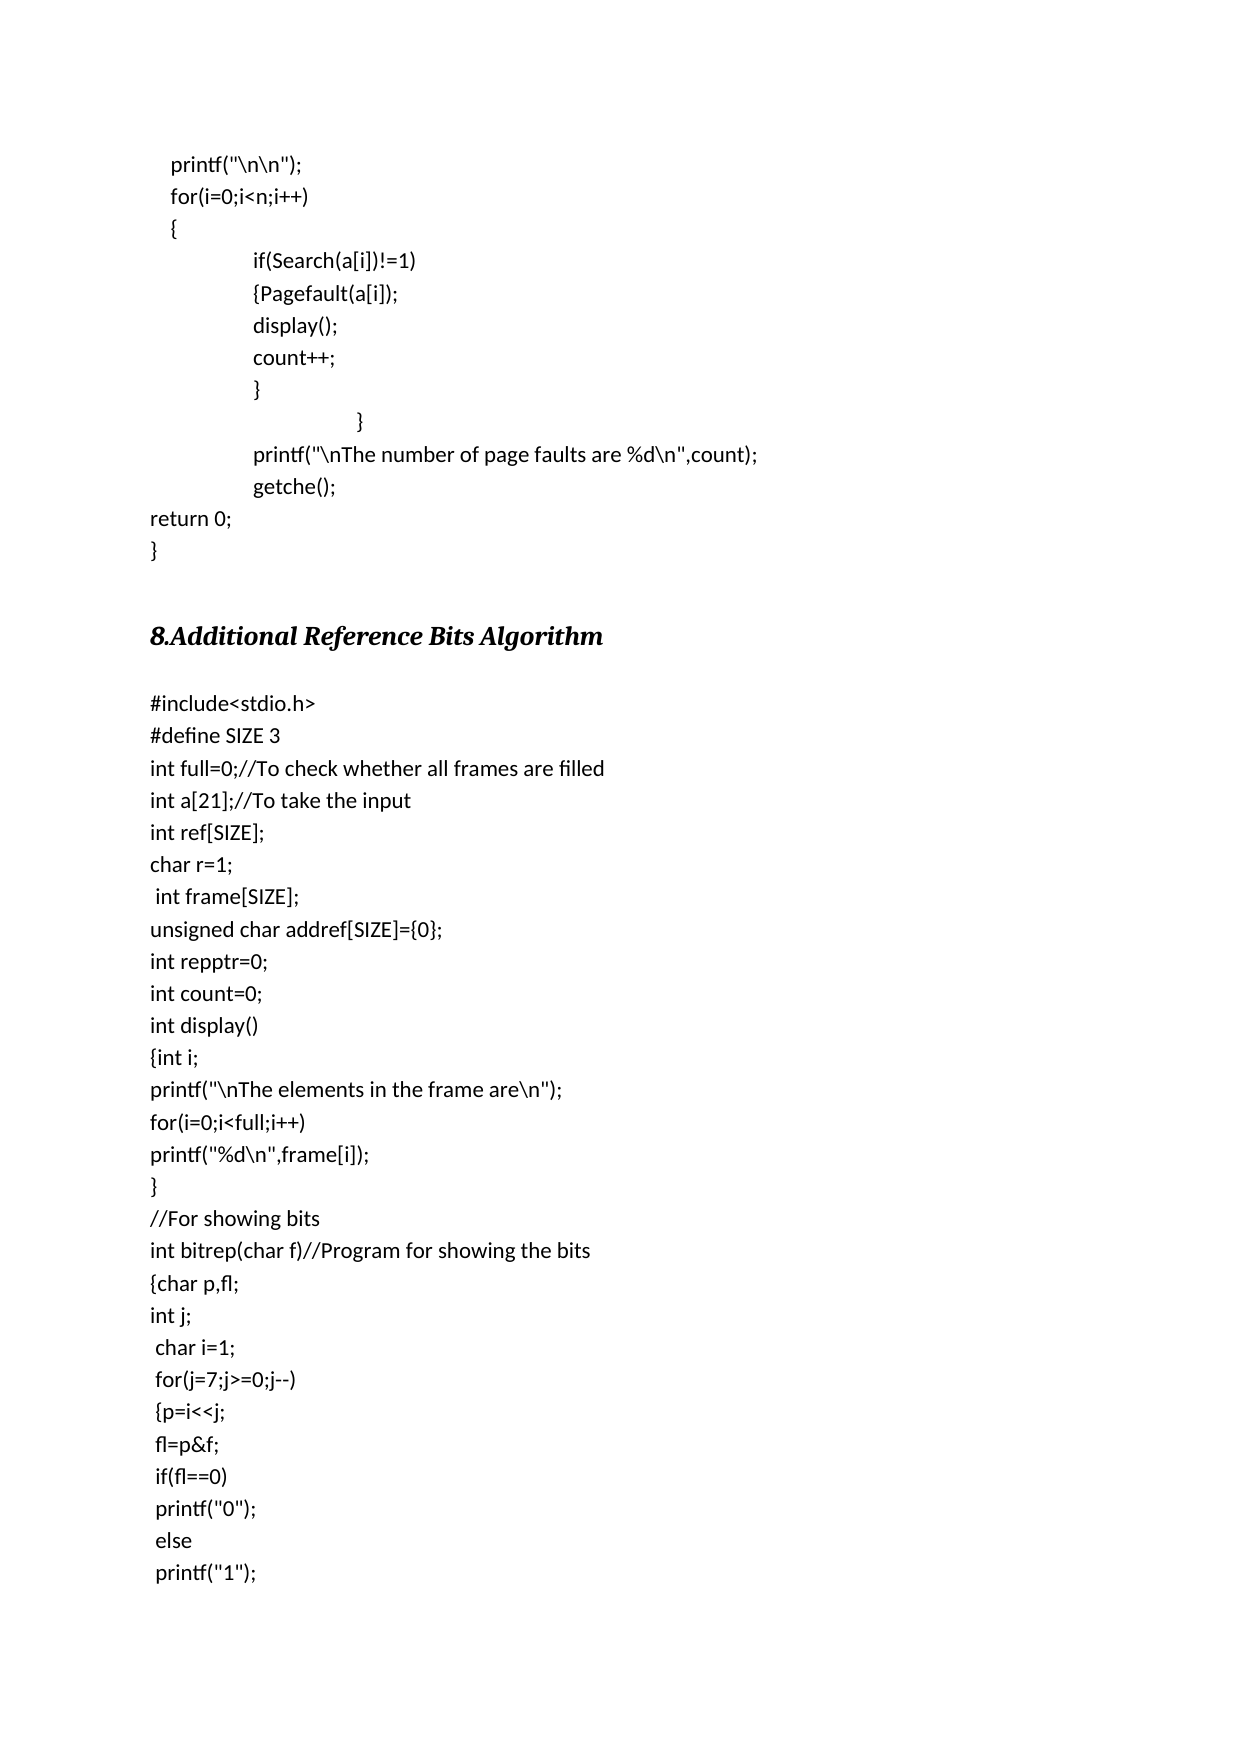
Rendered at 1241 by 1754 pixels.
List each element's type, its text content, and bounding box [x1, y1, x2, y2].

text for(j=7;j>=0;j--) [150, 1365, 1091, 1393]
text for(i=0;i<n;i++) [150, 182, 1091, 210]
text printf("1"); [150, 1558, 1091, 1586]
text printf("\n\n"); [150, 150, 1091, 178]
text printf("%d\n",frame[i]); [150, 1140, 1091, 1168]
text printf("0"); [150, 1494, 1091, 1522]
text } [150, 1172, 1091, 1200]
text #define SIZE 3 [150, 722, 1091, 749]
text display(); [150, 311, 1091, 339]
text } [150, 536, 1091, 564]
text else [150, 1526, 1091, 1554]
text int full=0;//To check whether all frames are filled [150, 754, 1091, 782]
text } [150, 407, 1091, 436]
text char i=1; [150, 1333, 1091, 1361]
text {char p,fl; [150, 1269, 1091, 1297]
text int j; [150, 1301, 1091, 1329]
text {Pagefault(a[i]); [150, 279, 1091, 307]
text if(Search(a[i])!=1) [150, 247, 1091, 274]
text printf("\nThe elements in the frame are\n"); [150, 1076, 1091, 1104]
text unsigned char addref[SIZE]={0}; [150, 915, 1091, 943]
text {p=i<<j; [150, 1397, 1091, 1426]
text int frame[SIZE]; [150, 882, 1091, 911]
text getche(); [150, 472, 1091, 500]
text { [150, 214, 1091, 242]
text fl=p&f; [150, 1430, 1091, 1458]
subtitle 8.Additional Reference Bits Algorithm [150, 621, 1091, 653]
text int display() [150, 1011, 1091, 1039]
text return 0; [150, 504, 1091, 532]
text //For showing bits [150, 1204, 1091, 1232]
text int repptr=0; [150, 947, 1091, 975]
text if(fl==0) [150, 1462, 1091, 1490]
text } [150, 375, 1091, 403]
text count++; [150, 343, 1091, 371]
text char r=1; [150, 850, 1091, 878]
text for(i=0;i<full;i++) [150, 1108, 1091, 1136]
text int count=0; [150, 979, 1091, 1007]
text printf("\nThe number of page faults are %d\n",count); [150, 440, 1091, 468]
text int a[21];//To take the input [150, 786, 1091, 814]
text #include<stdio.h> [150, 689, 1091, 717]
text int ref[SIZE]; [150, 818, 1091, 846]
text int bitrep(char f)//Program for showing the bits [150, 1237, 1091, 1264]
text {int i; [150, 1043, 1091, 1071]
